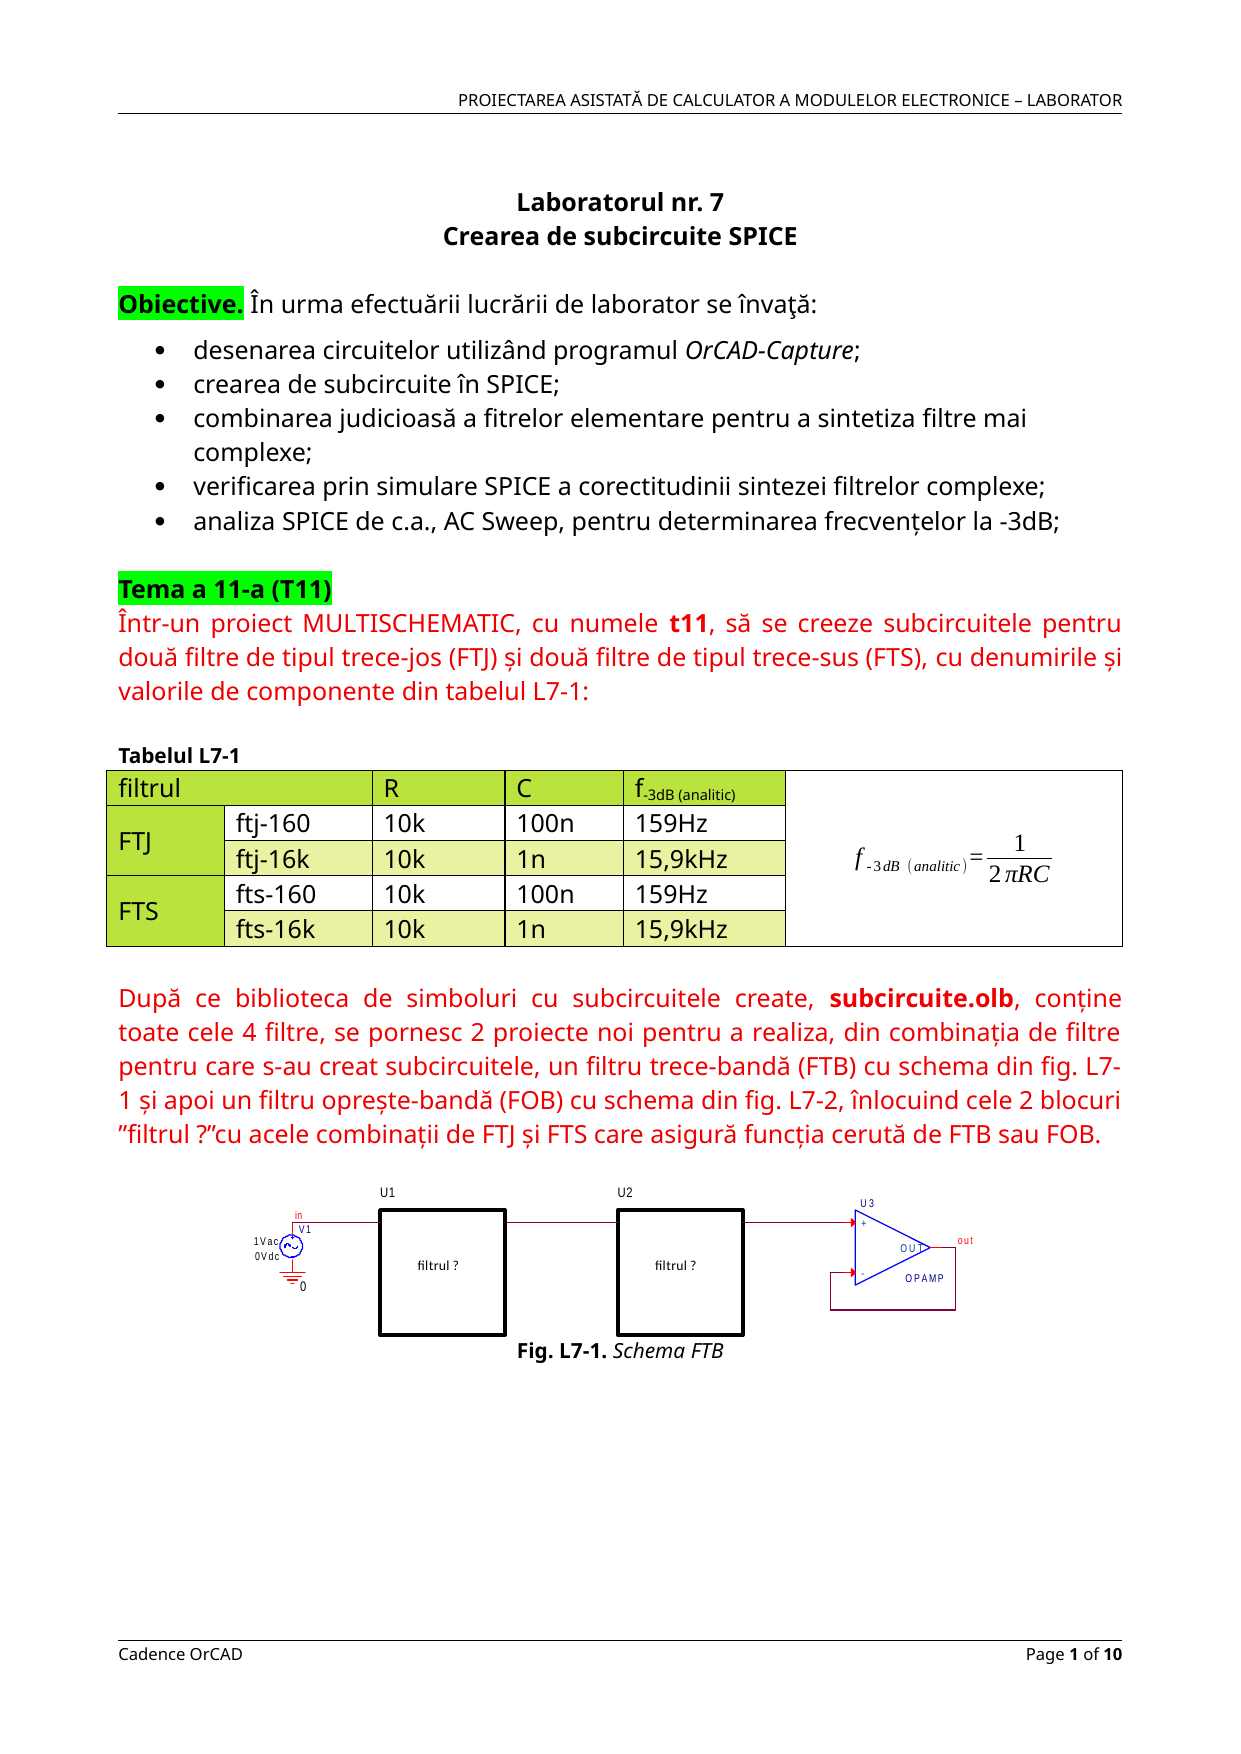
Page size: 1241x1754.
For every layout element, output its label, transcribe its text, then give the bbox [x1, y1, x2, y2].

table_cell 1n [506, 841, 623, 875]
table_cell 100n [506, 806, 623, 840]
text Într-un proiect MULTISCHEMATIC, cu numele t11, să se creeze subcircuitele pentru două filtre de tipul trece-jos (FTJ) și două filtre de tipul trece-sus (FTS), cu denumirile și valorile de componente din tabelul L7-1: [118, 605, 1122, 707]
table_cell ftj-16k [225, 841, 372, 875]
table_cell 100n [506, 876, 623, 910]
table_cell fts-160 [225, 876, 372, 910]
text Fig. L7-1. Schema FTB [118, 1336, 1122, 1365]
table_cell 10k [373, 841, 504, 875]
table_cell 15,9kHz [624, 911, 785, 946]
table_cell 15,9kHz [624, 841, 785, 875]
text După ce biblioteca de simboluri cu subcircuitele create, subcircuite.olb, conține toate cele 4 filtre, se pornesc 2 proiecte noi pentru a realiza, din combinația de filtre pentru care s-au creat subcircuitele, un filtru trece-bandă (FTB) cu schema din fig. L7-1 și apoi un filtru oprește-bandă (FOB) cu schema din fig. L7-2, înlocuind cele 2 blocuri ”filtrul ?”cu acele combinații de FTJ și FTS care asigură funcția cerută de FTB sau FOB. [118, 981, 1122, 1151]
list combinarea judicioasă a fitrelor elementare pentru a sintetiza filtre mai complexe; [156, 401, 1122, 469]
list analiza SPICE de c.a., AC Sweep, pentru determinarea frecvențelor la -3dB; [156, 503, 1122, 537]
table_cell 10k [373, 806, 504, 840]
table_cell 1n [506, 911, 623, 946]
list verificarea prin simulare SPICE a corectitudinii sintezei filtrelor complexe; [156, 469, 1122, 503]
text Tema a 11-a (T11) [118, 571, 1122, 605]
text Obiective. În urma efectuării lucrării de laborator se învaţă: [118, 286, 1122, 320]
subtitle Laboratorul nr. 7 Crearea de subcircuite SPICE [118, 185, 1122, 253]
text Tabelul L7-1 [118, 742, 1122, 770]
table_cell 10k [373, 876, 504, 910]
table_cell 159Hz [624, 806, 785, 840]
table_header filtrul [107, 771, 372, 805]
table_header C [506, 771, 623, 805]
table_cell 159Hz [624, 876, 785, 910]
table_cell fts-16k [225, 911, 372, 946]
table_header R [373, 771, 504, 805]
table_cell FTS [107, 876, 224, 946]
table_cell 10k [373, 911, 504, 946]
list crearea de subcircuite în SPICE; [156, 367, 1122, 401]
table_header [786, 771, 1122, 946]
table_cell FTJ [107, 806, 224, 875]
table_header f-3dB (analitic) [624, 771, 785, 805]
table_cell ftj-160 [225, 806, 372, 840]
list desenarea circuitelor utilizând programul OrCAD-Capture; [156, 333, 1122, 367]
